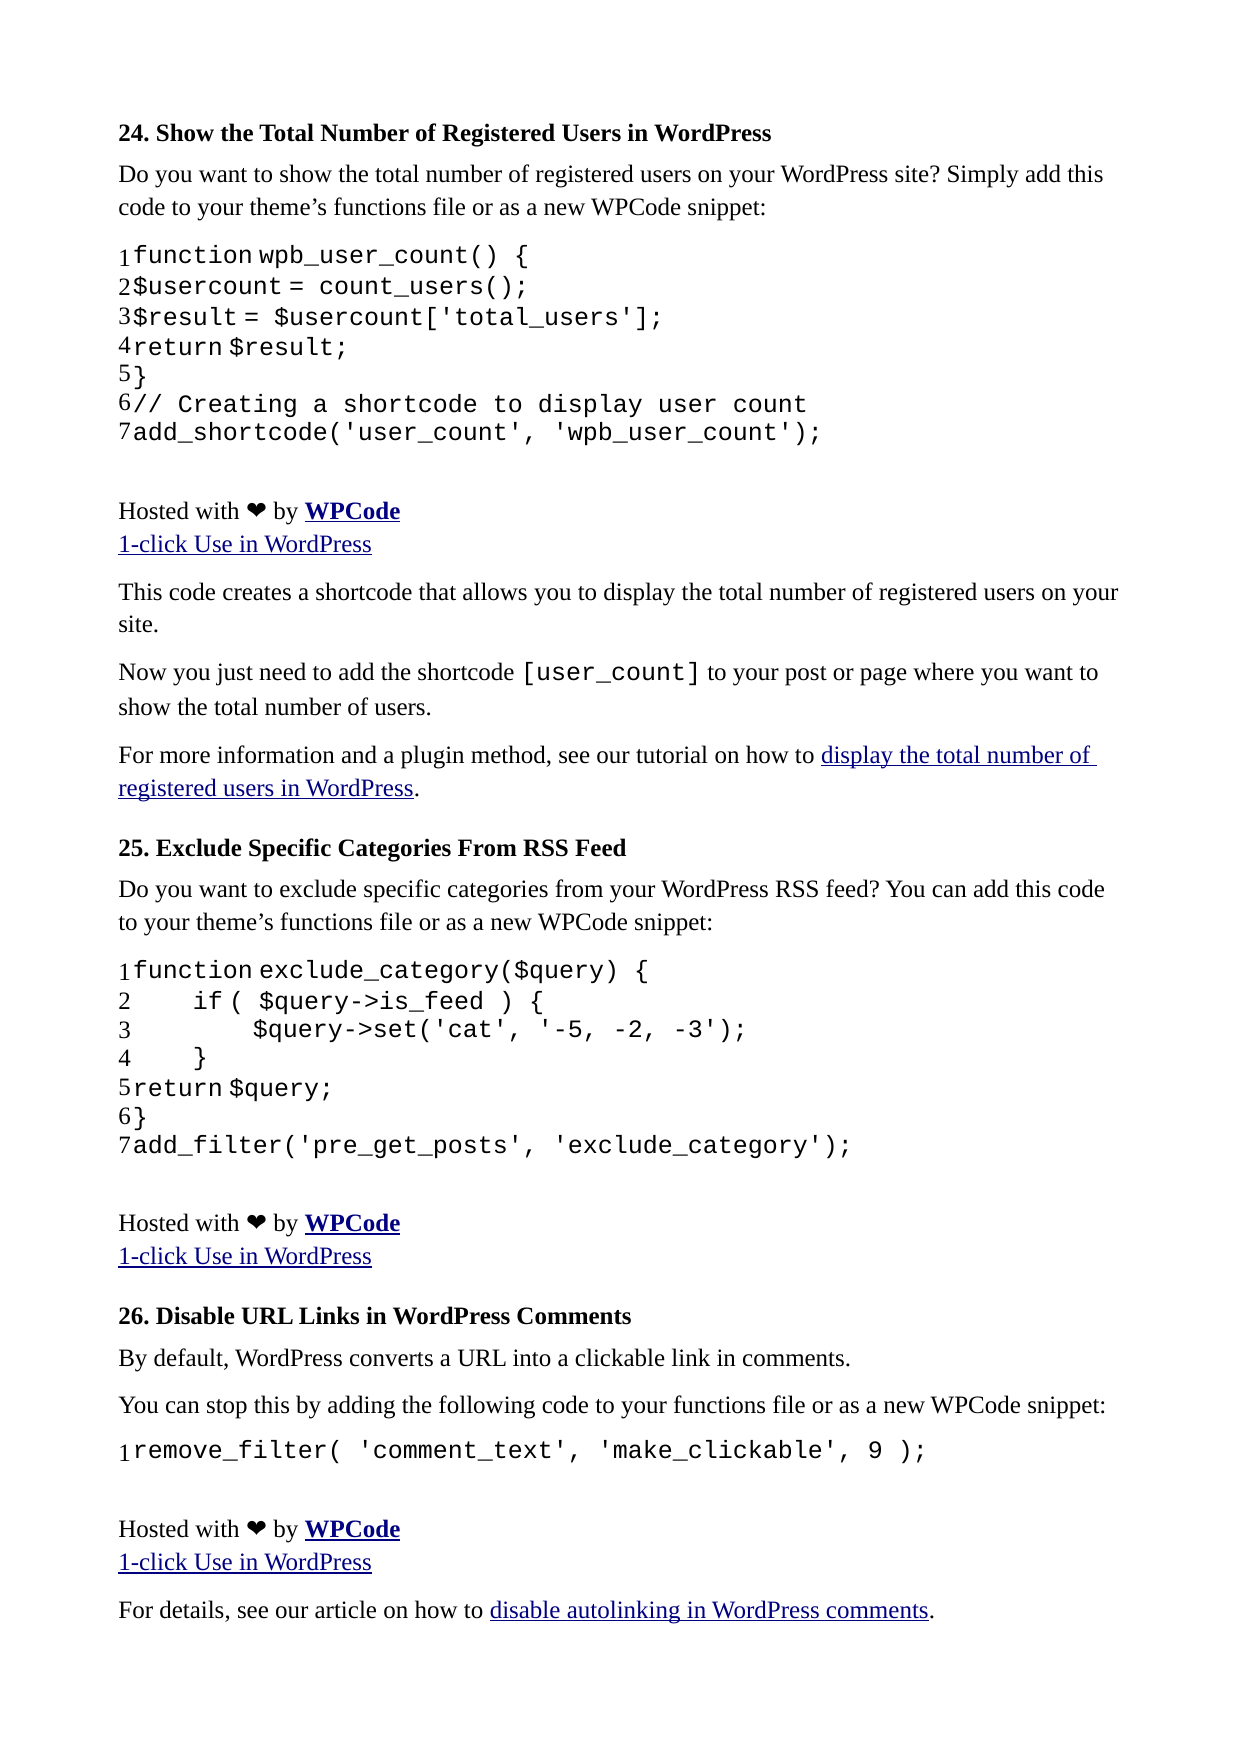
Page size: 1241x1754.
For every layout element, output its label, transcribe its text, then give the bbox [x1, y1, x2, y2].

table_header 1 [118, 1438, 133, 1467]
table_header remove_filter( 'comment_text', 'make_clickable', 9 ); [133, 1438, 930, 1467]
table_header function exclude_category($query) { if ( $query->is_feed ) { $query->set('cat', '-5, -2, -3'); } return $query; } add_filter('pre_get_posts', 'exclude_category'); [133, 955, 855, 1161]
text Do you want to exclude specific categories from your WordPress RSS feed? You can add this code to your theme’s functions file or as a new WPCode snippet: [118, 874, 1122, 936]
text Do you want to show the total number of registered users on your WordPress site? Simply add this code to your theme’s functions file or as a new WPCode snippet: [118, 159, 1122, 221]
text For more information and a plugin method, see our tutorial on how to display the total number of registered users in WordPress. [118, 740, 1122, 802]
text Hosted with ❤️ by WPCode [118, 496, 1122, 525]
subtitle 26. Disable URL Links in WordPress Comments [118, 1301, 1122, 1330]
text Hosted with ❤️ by WPCode [118, 1208, 1122, 1237]
text 1-click Use in WordPress [118, 529, 1122, 558]
text 1-click Use in WordPress [118, 1547, 1122, 1576]
subtitle 24. Show the Total Number of Registered Users in WordPress [118, 118, 1122, 147]
text You can stop this by adding the following code to your functions file or as a new WPCode snippet: [118, 1390, 1122, 1419]
text For details, see our article on how to disable autolinking in WordPress comments. [118, 1595, 1122, 1624]
text 1-click Use in WordPress [118, 1241, 1122, 1270]
subtitle 25. Exclude Specific Categories From RSS Feed [118, 833, 1122, 862]
table_header 1 2 3 4 5 6 7 [118, 240, 133, 448]
table_header 1 2 3 4 5 6 7 [118, 955, 133, 1161]
text By default, WordPress converts a URL into a clickable link in comments. [118, 1343, 1122, 1371]
table_header function wpb_user_count() { $usercount = count_users(); $result = $usercount['total_users']; return $result; } // Creating a shortcode to display user count add_shortcode('user_count', 'wpb_user_count'); [133, 240, 825, 448]
text This code creates a shortcode that allows you to display the total number of registered users on your site. [118, 577, 1122, 638]
text Hosted with ❤️ by WPCode [118, 1514, 1122, 1543]
text Now you just need to add the shortcode [user_count] to your post or page where you want to show the total number of users. [118, 657, 1122, 721]
